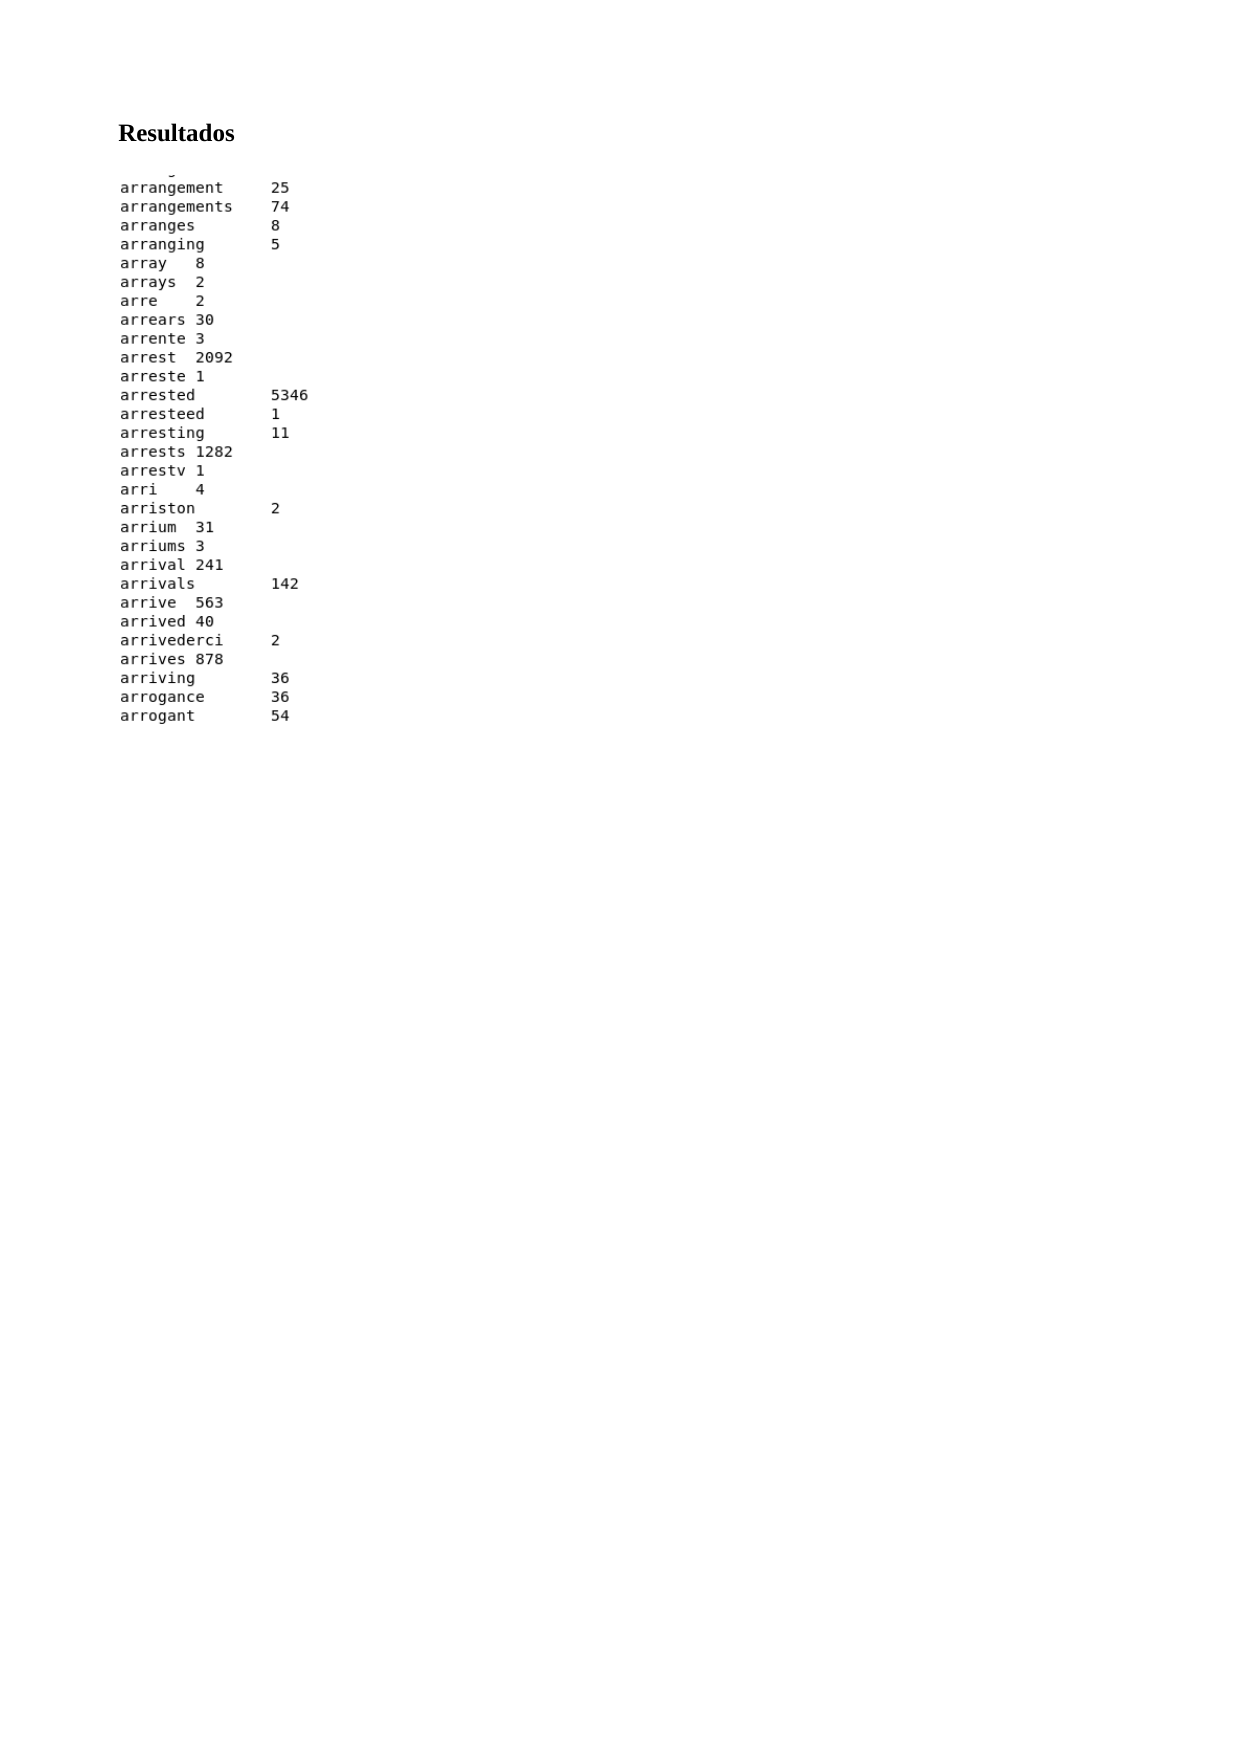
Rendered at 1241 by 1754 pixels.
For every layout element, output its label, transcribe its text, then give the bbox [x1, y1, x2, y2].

picture [118, 175, 1123, 725]
text Resultados [118, 118, 1122, 147]
